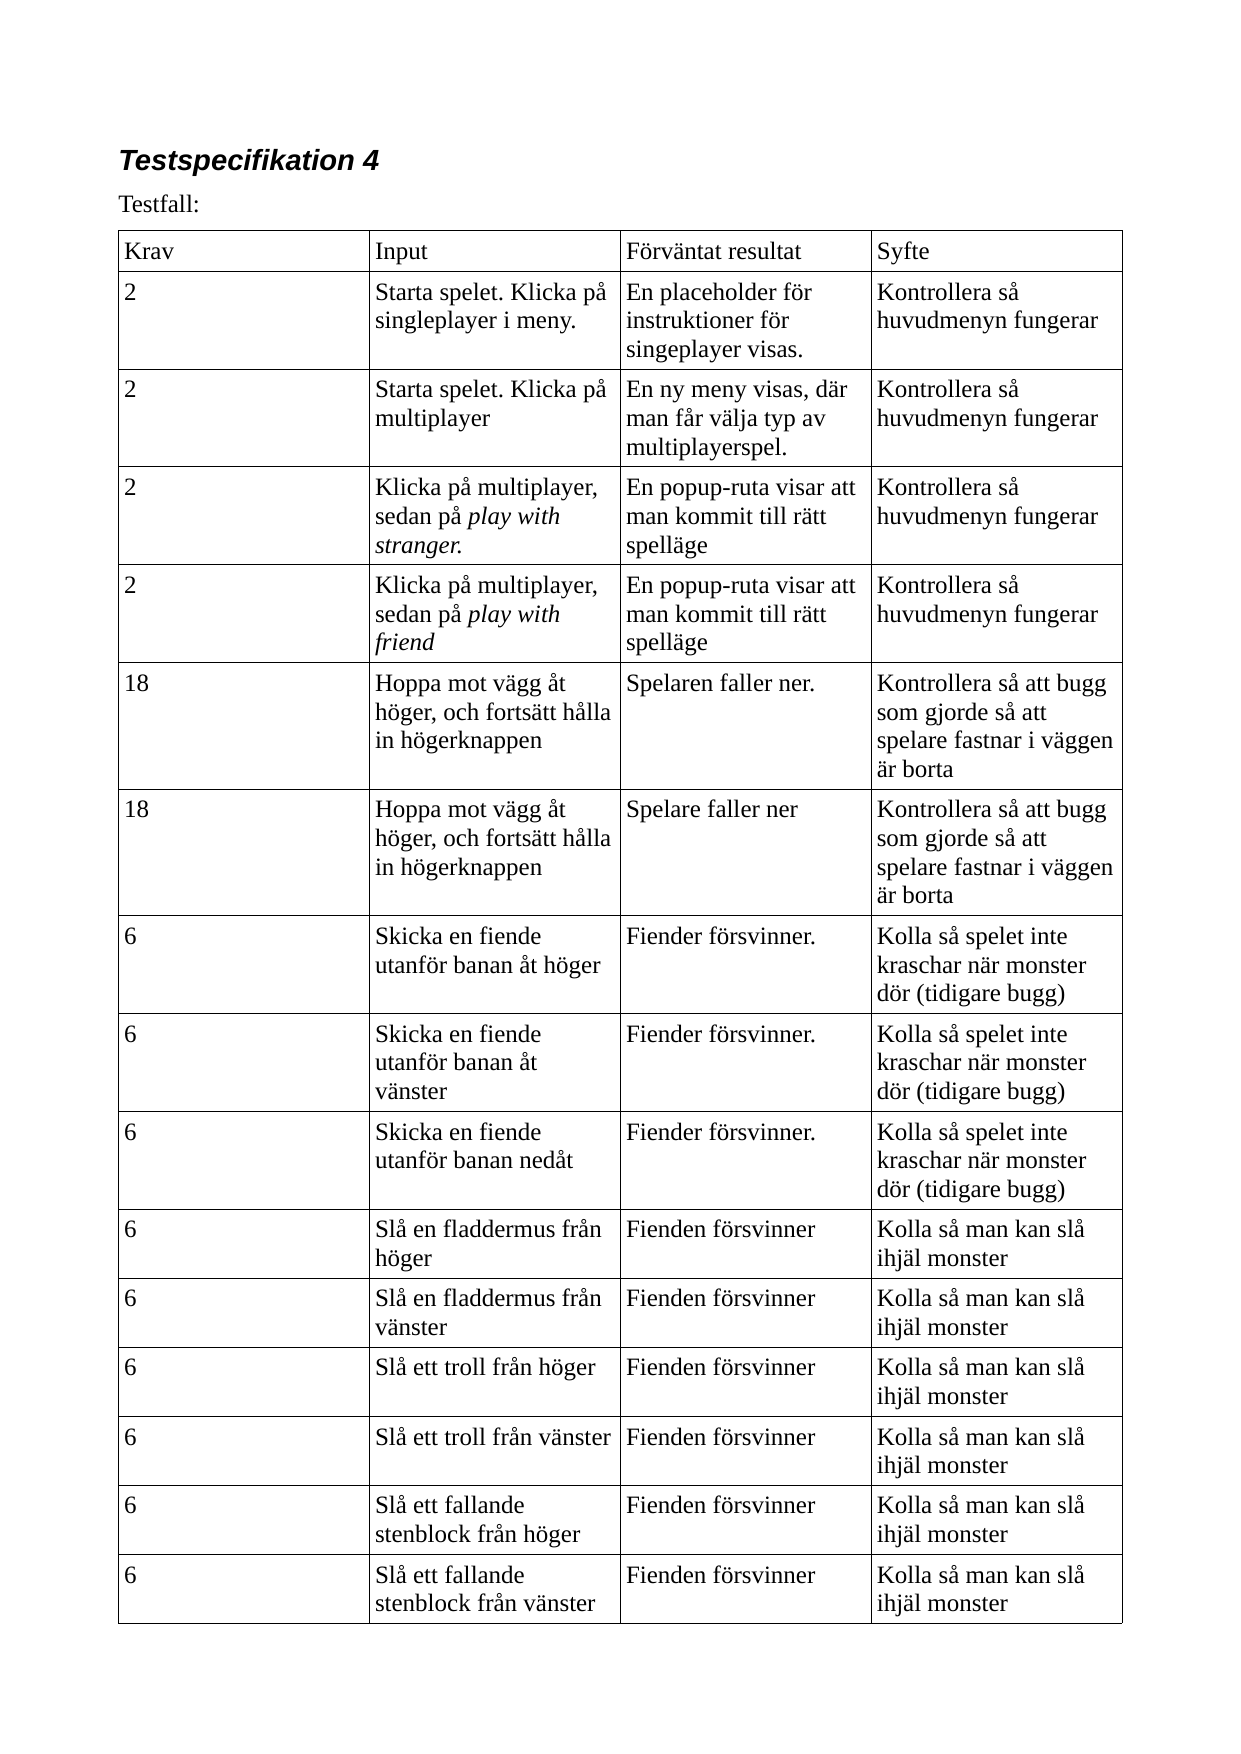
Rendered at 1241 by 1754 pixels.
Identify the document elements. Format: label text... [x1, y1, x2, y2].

table_cell Kontrollera så att bugg som gjorde så att spelare fastnar i väggen är borta [872, 663, 1122, 788]
table_cell Slå en fladdermus från höger [370, 1210, 620, 1278]
table_header Input [370, 231, 620, 271]
table_cell Kontrollera så huvudmenyn fungerar [872, 467, 1122, 564]
table_header Krav [119, 231, 369, 271]
table_cell Kolla så man kan slå ihjäl monster [872, 1486, 1122, 1554]
table_cell Kolla så man kan slå ihjäl monster [872, 1279, 1122, 1347]
table_cell Spelaren faller ner. [621, 663, 871, 788]
table_cell Slå ett troll från vänster [370, 1417, 620, 1485]
table_cell Fiender försvinner. [621, 1112, 871, 1208]
table_cell Skicka en fiende utanför banan åt höger [370, 916, 620, 1013]
table_cell Kolla så spelet inte kraschar när monster dör (tidigare bugg) [872, 1112, 1122, 1208]
table_cell Skicka en fiende utanför banan nedåt [370, 1112, 620, 1208]
table_cell Spelare faller ner [621, 790, 871, 915]
table_cell Kolla så man kan slå ihjäl monster [872, 1555, 1122, 1623]
table_cell Kolla så spelet inte kraschar när monster dör (tidigare bugg) [872, 1014, 1122, 1111]
table_cell 6 [119, 1486, 369, 1554]
table_cell Slå ett fallande stenblock från höger [370, 1486, 620, 1554]
table_cell Fienden försvinner [621, 1555, 871, 1623]
table_cell Fiender försvinner. [621, 916, 871, 1013]
table_cell Fienden försvinner [621, 1279, 871, 1347]
table_cell Hoppa mot vägg åt höger, och fortsätt hålla in högerknappen [370, 790, 620, 915]
table_cell Kontrollera så huvudmenyn fungerar [872, 272, 1122, 368]
table_cell 6 [119, 1555, 369, 1623]
table_cell 18 [119, 790, 369, 915]
table_cell 6 [119, 1014, 369, 1111]
table_header Syfte [872, 231, 1122, 271]
table_cell Klicka på multiplayer, sedan på play with stranger. [370, 467, 620, 564]
table_cell Fienden försvinner [621, 1210, 871, 1278]
table_cell Kontrollera så huvudmenyn fungerar [872, 370, 1122, 466]
table_cell Kolla så man kan slå ihjäl monster [872, 1210, 1122, 1278]
table_header Förväntat resultat [621, 231, 871, 271]
table_cell Kolla så man kan slå ihjäl monster [872, 1348, 1122, 1416]
table_cell Fiender försvinner. [621, 1014, 871, 1111]
subtitle Testspecifikation 4 [118, 143, 1122, 177]
table_cell 6 [119, 1112, 369, 1208]
table_cell 2 [119, 272, 369, 368]
table_cell En popup-ruta visar att man kommit till rätt spelläge [621, 467, 871, 564]
table_cell 2 [119, 467, 369, 564]
table_cell Hoppa mot vägg åt höger, och fortsätt hålla in högerknappen [370, 663, 620, 788]
table_cell Skicka en fiende utanför banan åt vänster [370, 1014, 620, 1111]
table_cell Starta spelet. Klicka på multiplayer [370, 370, 620, 466]
table_cell 6 [119, 916, 369, 1013]
table_cell 6 [119, 1279, 369, 1347]
table_cell Kolla så man kan slå ihjäl monster [872, 1417, 1122, 1485]
table_cell Slå en fladdermus från vänster [370, 1279, 620, 1347]
table_cell Kontrollera så att bugg som gjorde så att spelare fastnar i väggen är borta [872, 790, 1122, 915]
table_cell Klicka på multiplayer, sedan på play with friend [370, 565, 620, 662]
table_cell En popup-ruta visar att man kommit till rätt spelläge [621, 565, 871, 662]
table_cell 6 [119, 1417, 369, 1485]
table_cell Slå ett fallande stenblock från vänster [370, 1555, 620, 1623]
table_cell Slå ett troll från höger [370, 1348, 620, 1416]
table_cell 2 [119, 565, 369, 662]
table_cell Fienden försvinner [621, 1348, 871, 1416]
table_cell Kolla så spelet inte kraschar när monster dör (tidigare bugg) [872, 916, 1122, 1013]
table_cell 6 [119, 1348, 369, 1416]
table_cell Fienden försvinner [621, 1486, 871, 1554]
table_cell 18 [119, 663, 369, 788]
table_cell 6 [119, 1210, 369, 1278]
table_cell Fienden försvinner [621, 1417, 871, 1485]
table_cell Starta spelet. Klicka på singleplayer i meny. [370, 272, 620, 368]
table_cell En placeholder för instruktioner för singeplayer visas. [621, 272, 871, 368]
table_cell En ny meny visas, där man får välja typ av multiplayerspel. [621, 370, 871, 466]
table_cell Kontrollera så huvudmenyn fungerar [872, 565, 1122, 662]
text Testfall: [118, 189, 1122, 218]
table_cell 2 [119, 370, 369, 466]
